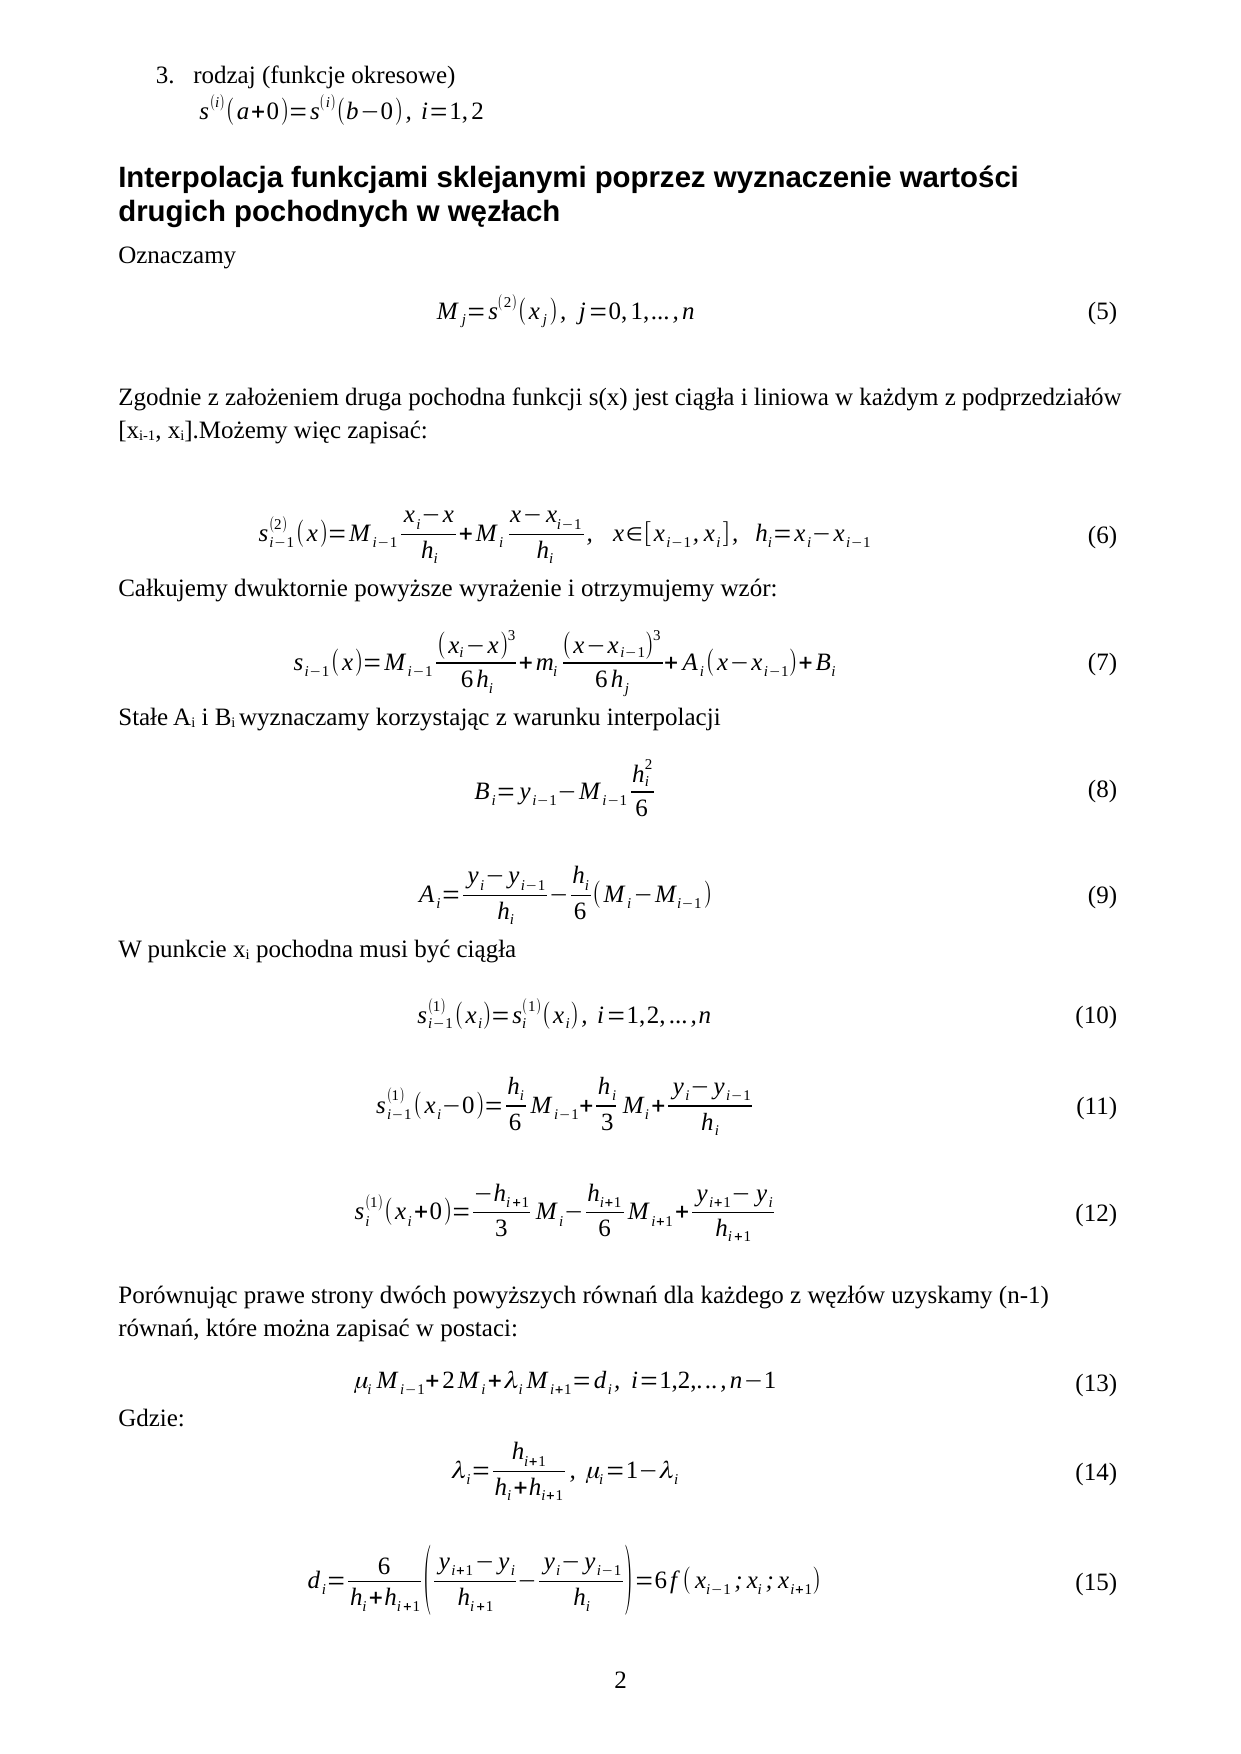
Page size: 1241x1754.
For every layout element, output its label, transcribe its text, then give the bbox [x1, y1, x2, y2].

text Zgodnie z założeniem druga pochodna funkcji s(x) jest ciągła i liniowa w każdym z podprzedziałów [xi-1, xi].Możemy więc zapisać: [118, 382, 1122, 476]
table_header [118, 750, 1011, 827]
table_header [118, 621, 1011, 702]
table_header (12) [1011, 1174, 1122, 1251]
table_header (13) [1011, 1361, 1122, 1403]
table_header [118, 495, 1011, 573]
table_header [118, 1174, 1011, 1251]
table_header (14) [1011, 1432, 1122, 1510]
table_header (6) [1011, 495, 1122, 573]
text Oznaczamy [118, 240, 1122, 268]
table_header [118, 288, 1011, 334]
table_header [118, 991, 1011, 1038]
table_header (15) [1011, 1539, 1122, 1623]
list rodzaj (funkcje okresowe) [156, 60, 1122, 126]
table_header (8) [1011, 750, 1122, 827]
table_header (11) [1011, 1067, 1122, 1145]
table_header (5) [1011, 288, 1122, 334]
table_header [118, 1539, 1011, 1623]
table_header [118, 1432, 1011, 1510]
text Porównując prawe strony dwóch powyższych równań dla każdego z węzłów uzyskamy (n-1) równań, które można zapisać w postaci: [118, 1280, 1122, 1342]
table_header (10) [1011, 991, 1122, 1038]
table_header [118, 856, 1011, 934]
table_header [118, 1361, 1011, 1403]
text Stałe Ai i Bi wyznaczamy korzystając z warunku interpolacji [118, 702, 1122, 731]
table_header (7) [1011, 621, 1122, 702]
table_header (9) [1011, 856, 1122, 934]
text W punkcie xi pochodna musi być ciągła [118, 934, 1122, 963]
table_header [118, 1067, 1011, 1145]
text Całkujemy dwuktornie powyższe wyrażenie i otrzymujemy wzór: [118, 573, 1122, 602]
subtitle Interpolacja funkcjami sklejanymi poprzez wyznaczenie wartości drugich pochodnych w węzłach [118, 160, 1122, 227]
text Gdzie: [118, 1403, 1122, 1432]
